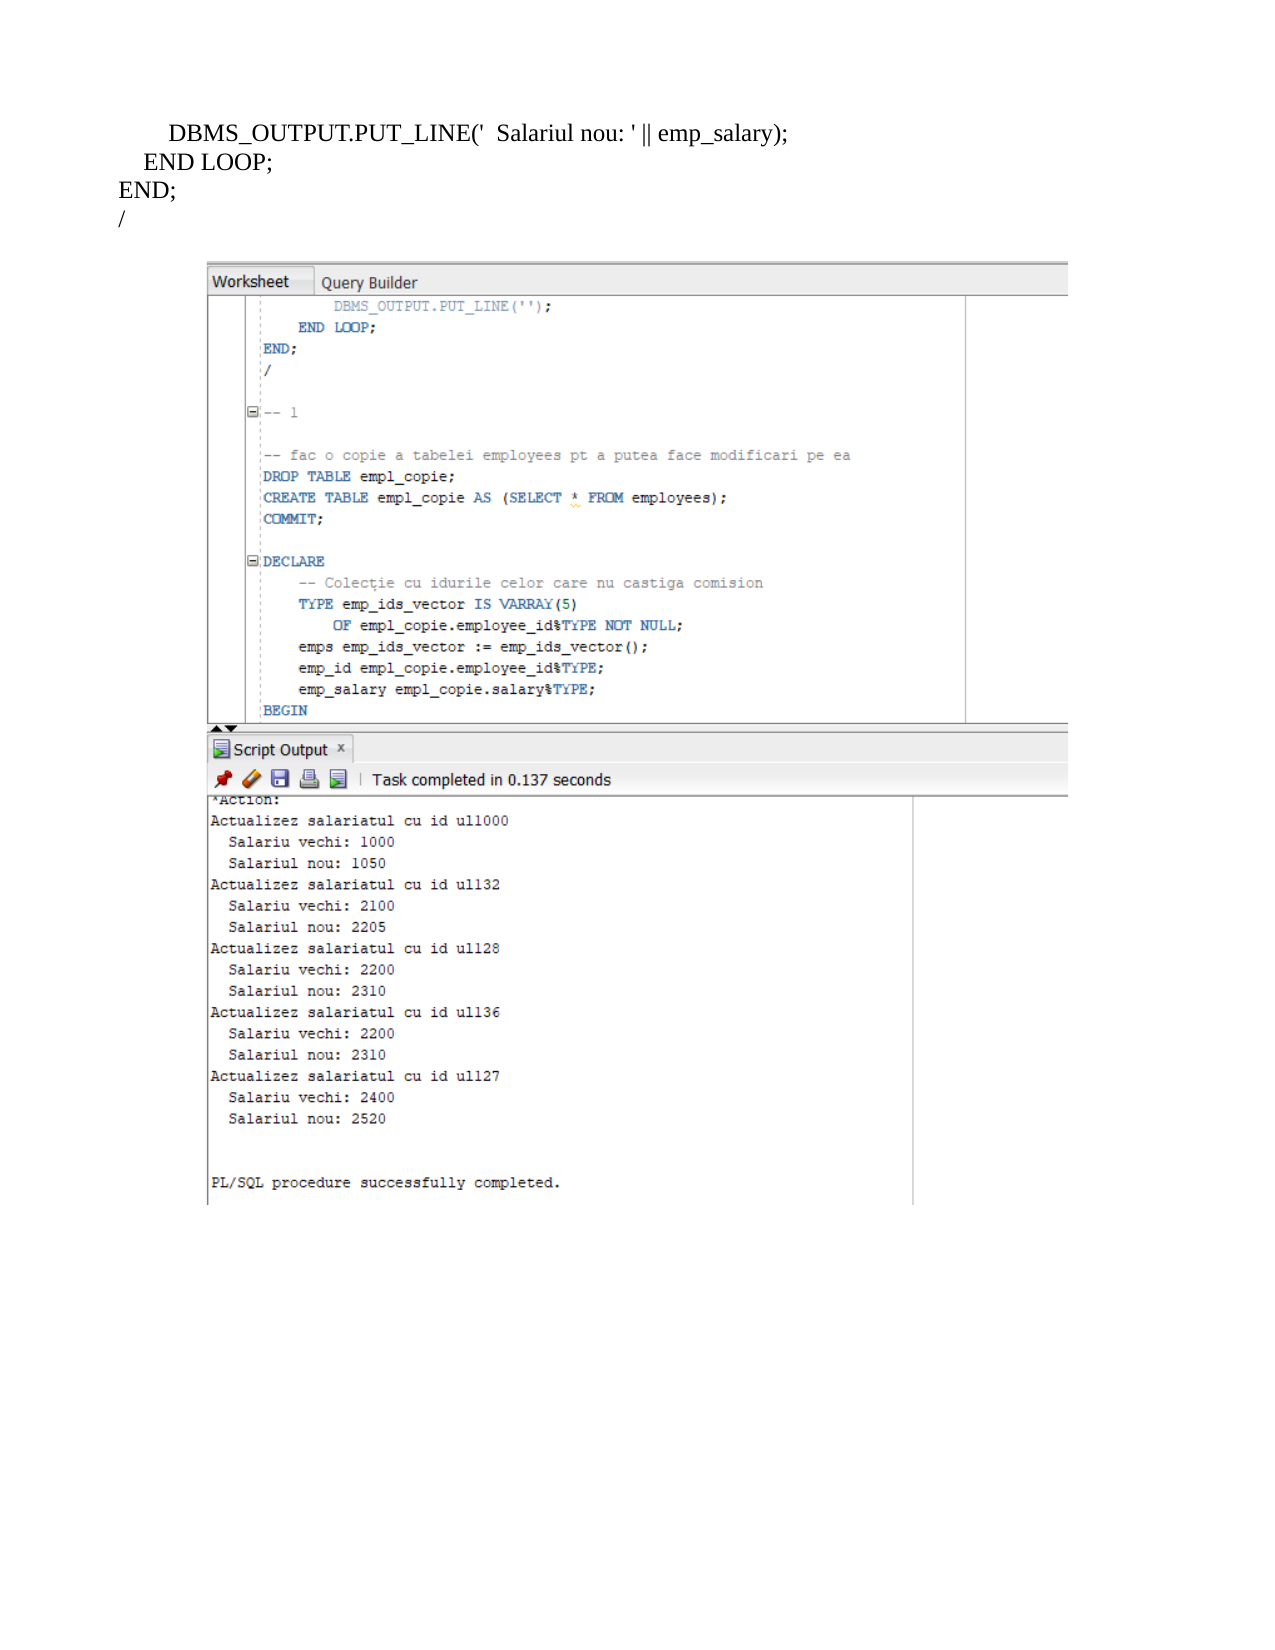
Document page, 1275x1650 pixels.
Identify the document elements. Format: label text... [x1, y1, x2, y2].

text END LOOP; [118, 147, 1157, 176]
picture [206, 261, 1069, 1205]
text / [118, 204, 1157, 233]
text DBMS_OUTPUT.PUT_LINE(' Salariul nou: ' || emp_salary); [118, 118, 1157, 147]
text END; [118, 176, 1157, 204]
